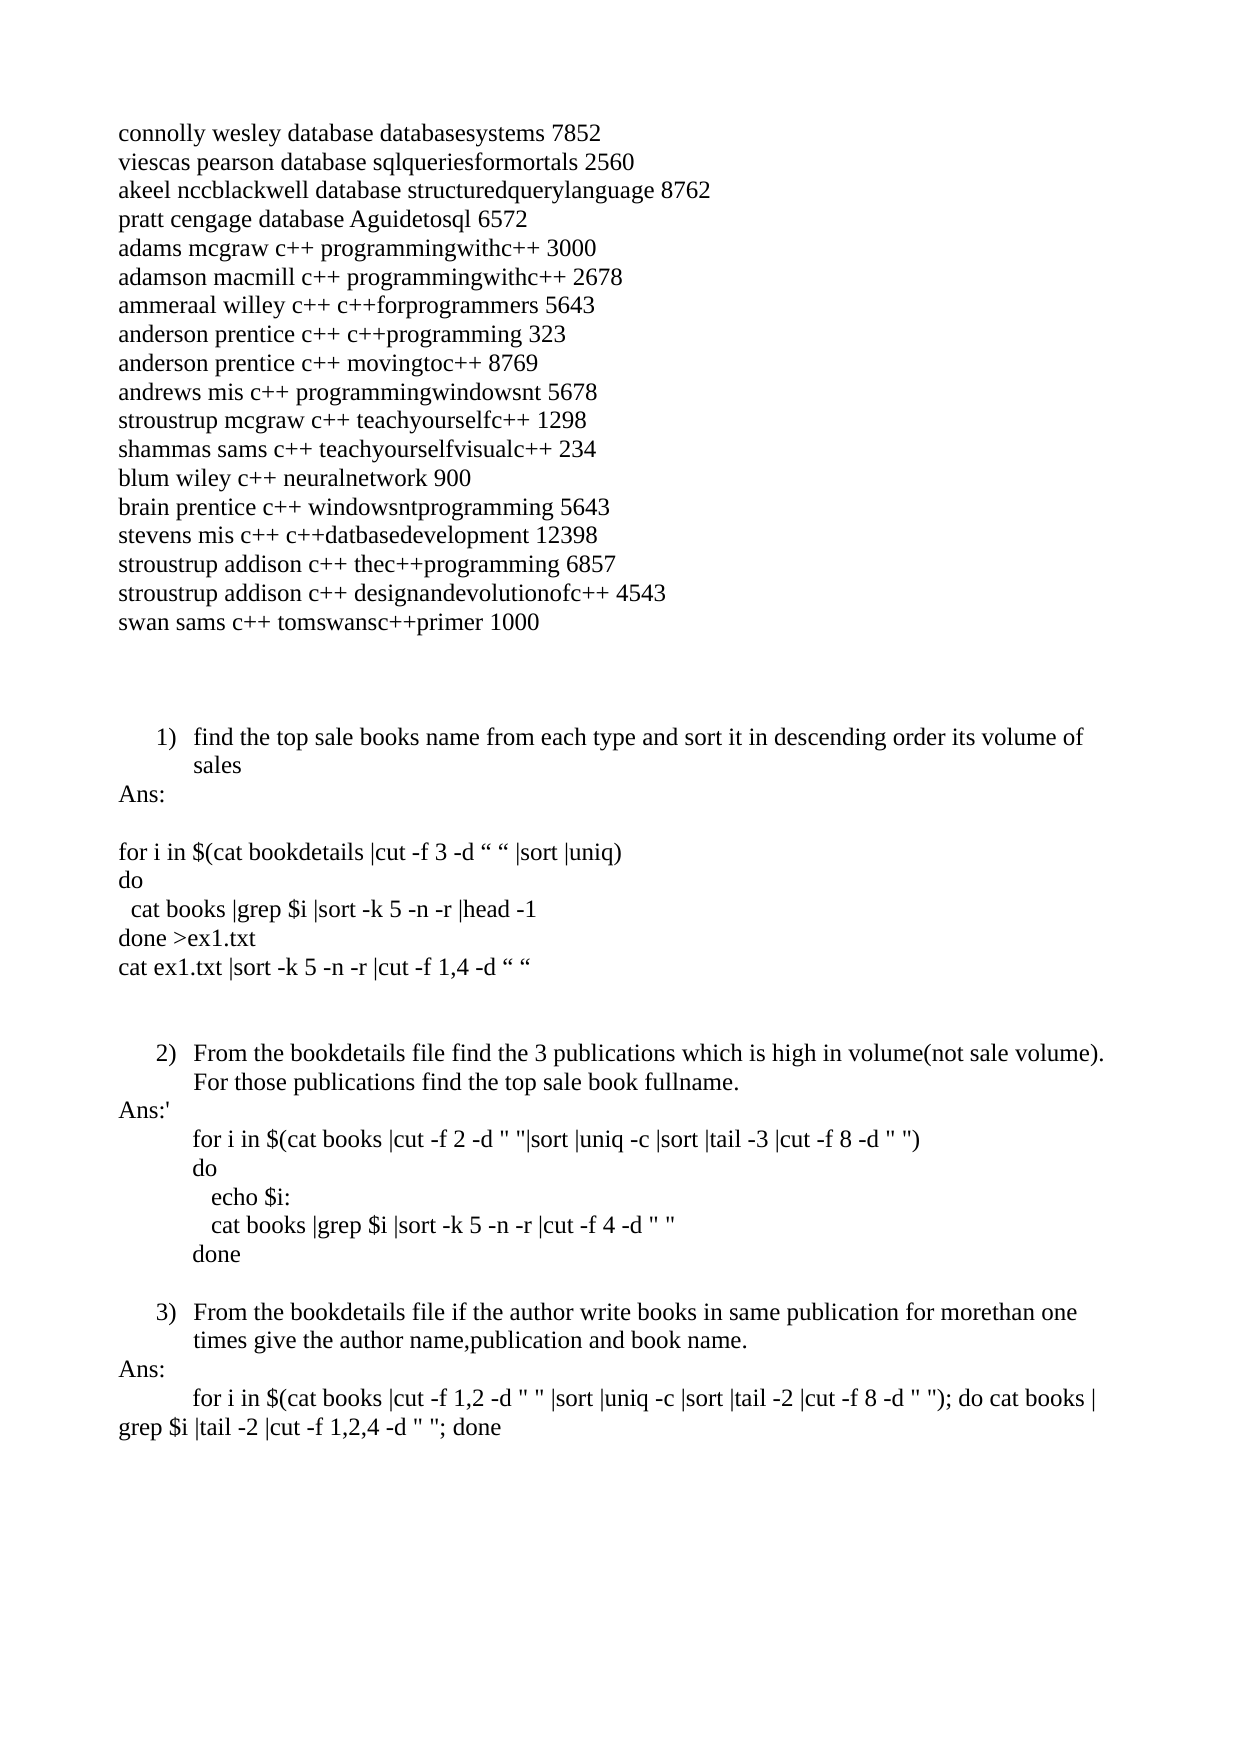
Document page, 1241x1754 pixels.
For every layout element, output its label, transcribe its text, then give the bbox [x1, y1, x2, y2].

text for i in $(cat books |cut -f 2 -d " "|sort |uniq -c |sort |tail -3 |cut -f 8 -d " ") [118, 1124, 1122, 1153]
list From the bookdetails file if the author write books in same publication for morethan one times give the author name,publication and book name. [156, 1297, 1122, 1354]
text stroustrup addison c++ thec++programming 6857 [118, 549, 1122, 578]
text for i in $(cat books |cut -f 1,2 -d " " |sort |uniq -c |sort |tail -2 |cut -f 8 -d " "); do cat books |grep $i |tail -2 |cut -f 1,2,4 -d " "; done [118, 1383, 1122, 1441]
text connolly wesley database databasesystems 7852 [118, 118, 1122, 147]
text akeel nccblackwell database structuredquerylanguage 8762 [118, 176, 1122, 204]
text adamson macmill c++ programmingwithc++ 2678 [118, 262, 1122, 291]
text stroustrup mcgraw c++ teachyourselfc++ 1298 [118, 406, 1122, 434]
text stevens mis c++ c++datbasedevelopment 12398 [118, 521, 1122, 549]
text brain prentice c++ windowsntprogramming 5643 [118, 492, 1122, 521]
list find the top sale books name from each type and sort it in descending order its volume of sales [156, 722, 1122, 779]
text andrews mis c++ programmingwindowsnt 5678 [118, 377, 1122, 406]
text done >ex1.txt [118, 923, 1122, 952]
text do [118, 866, 1122, 894]
text shammas sams c++ teachyourselfvisualc++ 234 [118, 434, 1122, 463]
text Ans: [118, 779, 1122, 808]
text blum wiley c++ neuralnetwork 900 [118, 463, 1122, 492]
text for i in $(cat bookdetails |cut -f 3 -d “ “ |sort |uniq) [118, 837, 1122, 866]
text viescas pearson database sqlqueriesformortals 2560 [118, 147, 1122, 176]
text anderson prentice c++ movingtoc++ 8769 [118, 348, 1122, 377]
text stroustrup addison c++ designandevolutionofc++ 4543 [118, 578, 1122, 607]
text cat ex1.txt |sort -k 5 -n -r |cut -f 1,4 -d “ “ [118, 952, 1122, 981]
text anderson prentice c++ c++programming 323 [118, 319, 1122, 348]
text pratt cengage database Aguidetosql 6572 [118, 204, 1122, 233]
text ammeraal willey c++ c++forprogrammers 5643 [118, 291, 1122, 319]
text cat books |grep $i |sort -k 5 -n -r |cut -f 4 -d " " [118, 1211, 1122, 1239]
list From the bookdetails file find the 3 publications which is high in volume(not sale volume). For those publications find the top sale book fullname. [156, 1038, 1122, 1096]
text cat books |grep $i |sort -k 5 -n -r |head -1 [118, 894, 1122, 923]
text echo $i: [118, 1182, 1122, 1211]
text do [118, 1153, 1122, 1182]
text done [118, 1239, 1122, 1268]
text adams mcgraw c++ programmingwithc++ 3000 [118, 233, 1122, 262]
text Ans:' [118, 1096, 1122, 1124]
text Ans: [118, 1354, 1122, 1383]
text swan sams c++ tomswansc++primer 1000 [118, 607, 1122, 636]
